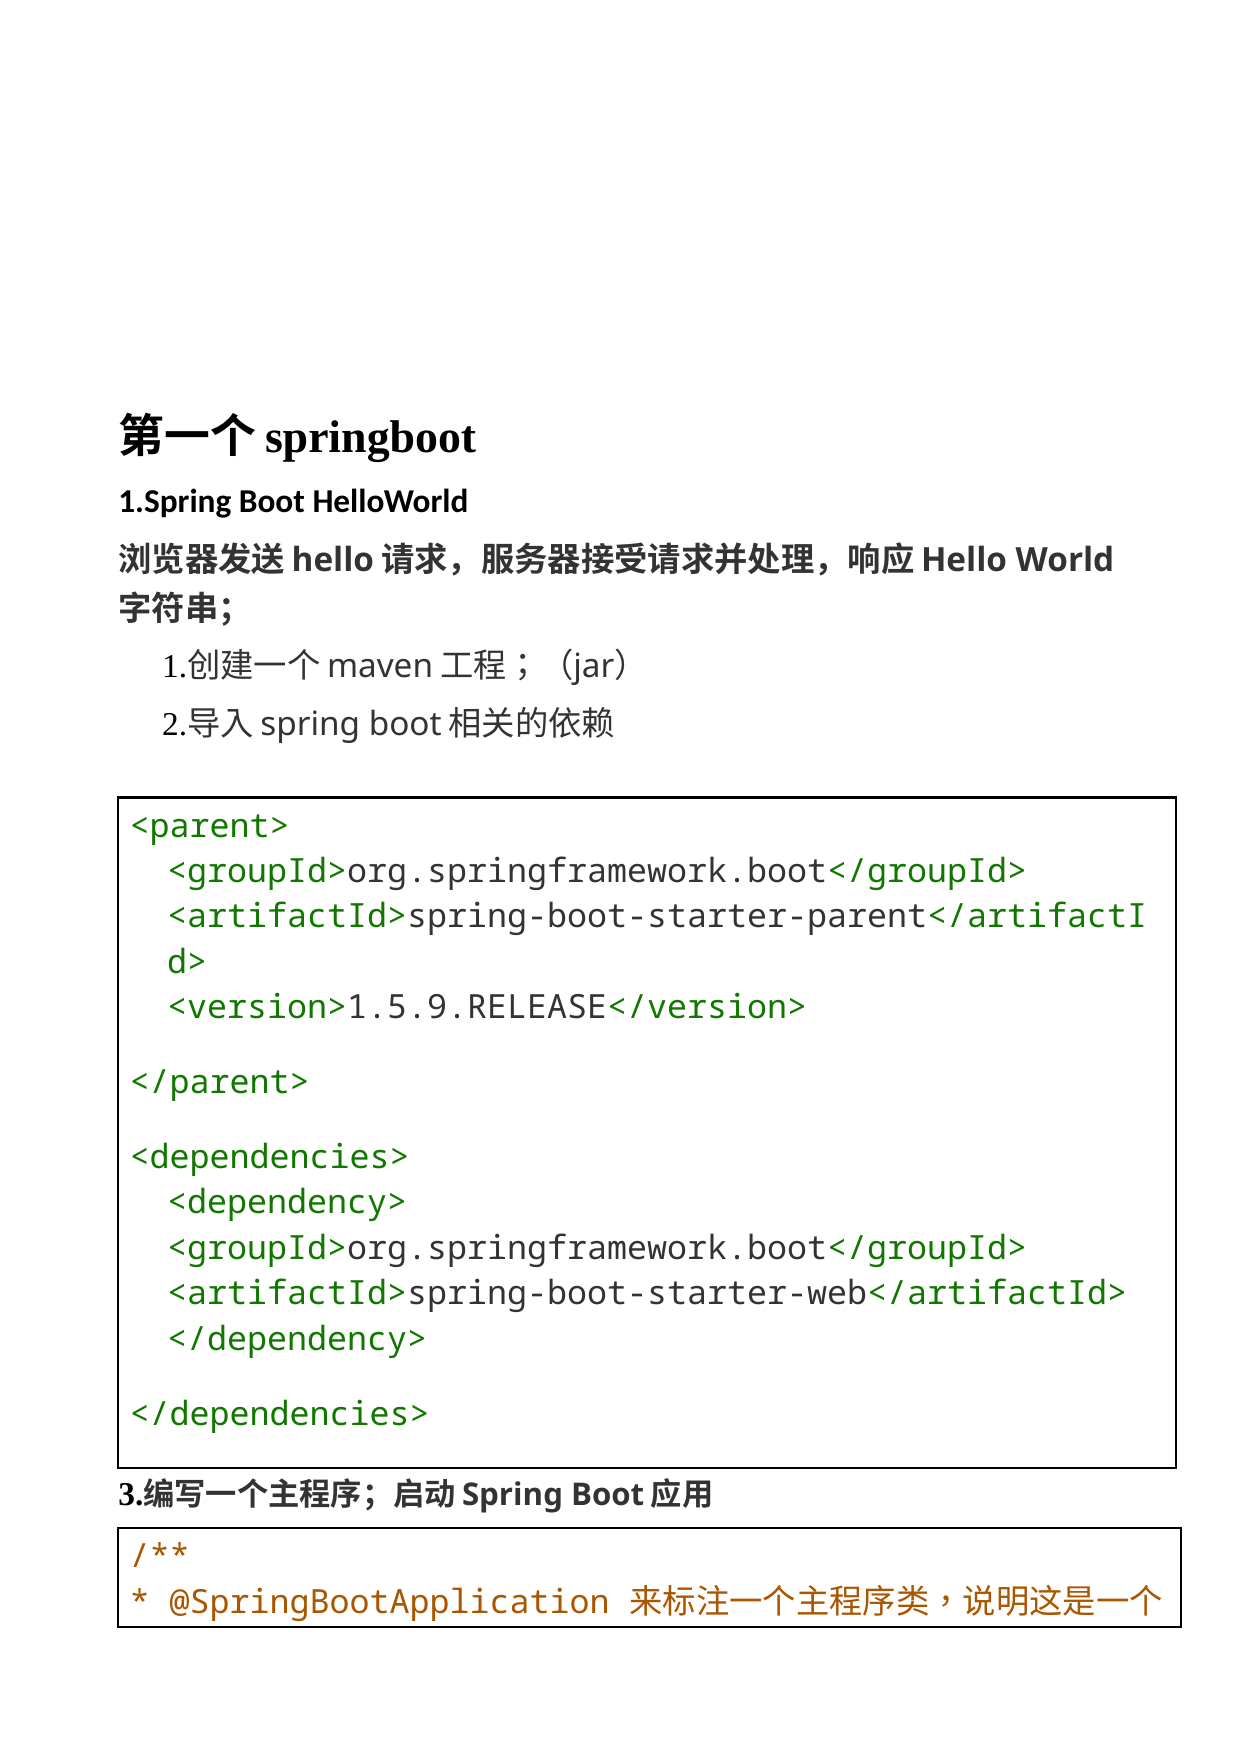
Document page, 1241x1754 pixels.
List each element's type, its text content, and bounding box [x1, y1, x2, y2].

subtitle 1.Spring Boot HelloWorld [118, 480, 1122, 521]
text 1.创建一个maven工程；（jar） [162, 642, 1122, 688]
table_header <parent> <groupId>org.springframework.boot</groupId> <artifactId>spring-boot-starter‐parent</artifactId> <version>1.5.9.RELEASE</version> </parent> <dependencies> <dependency> <groupId>org.springframework.boot</groupId> <artifactId>spring‐boot‐starter‐web</artifactId> </dependency> </dependencies> [119, 799, 1175, 1467]
text 2.导入spring boot相关的依赖 [162, 700, 1122, 746]
text 3.编写一个主程序；启动Spring Boot应用 [118, 1469, 1122, 1515]
text 第一个springboot [118, 399, 1122, 465]
text 浏览器发送hello请求，服务器接受请求并处理，响应Hello World字符串； [118, 533, 1122, 630]
table_header /** * @SpringBootApplication 来标注一个主程序类，说明这是一个 [119, 1529, 1180, 1626]
